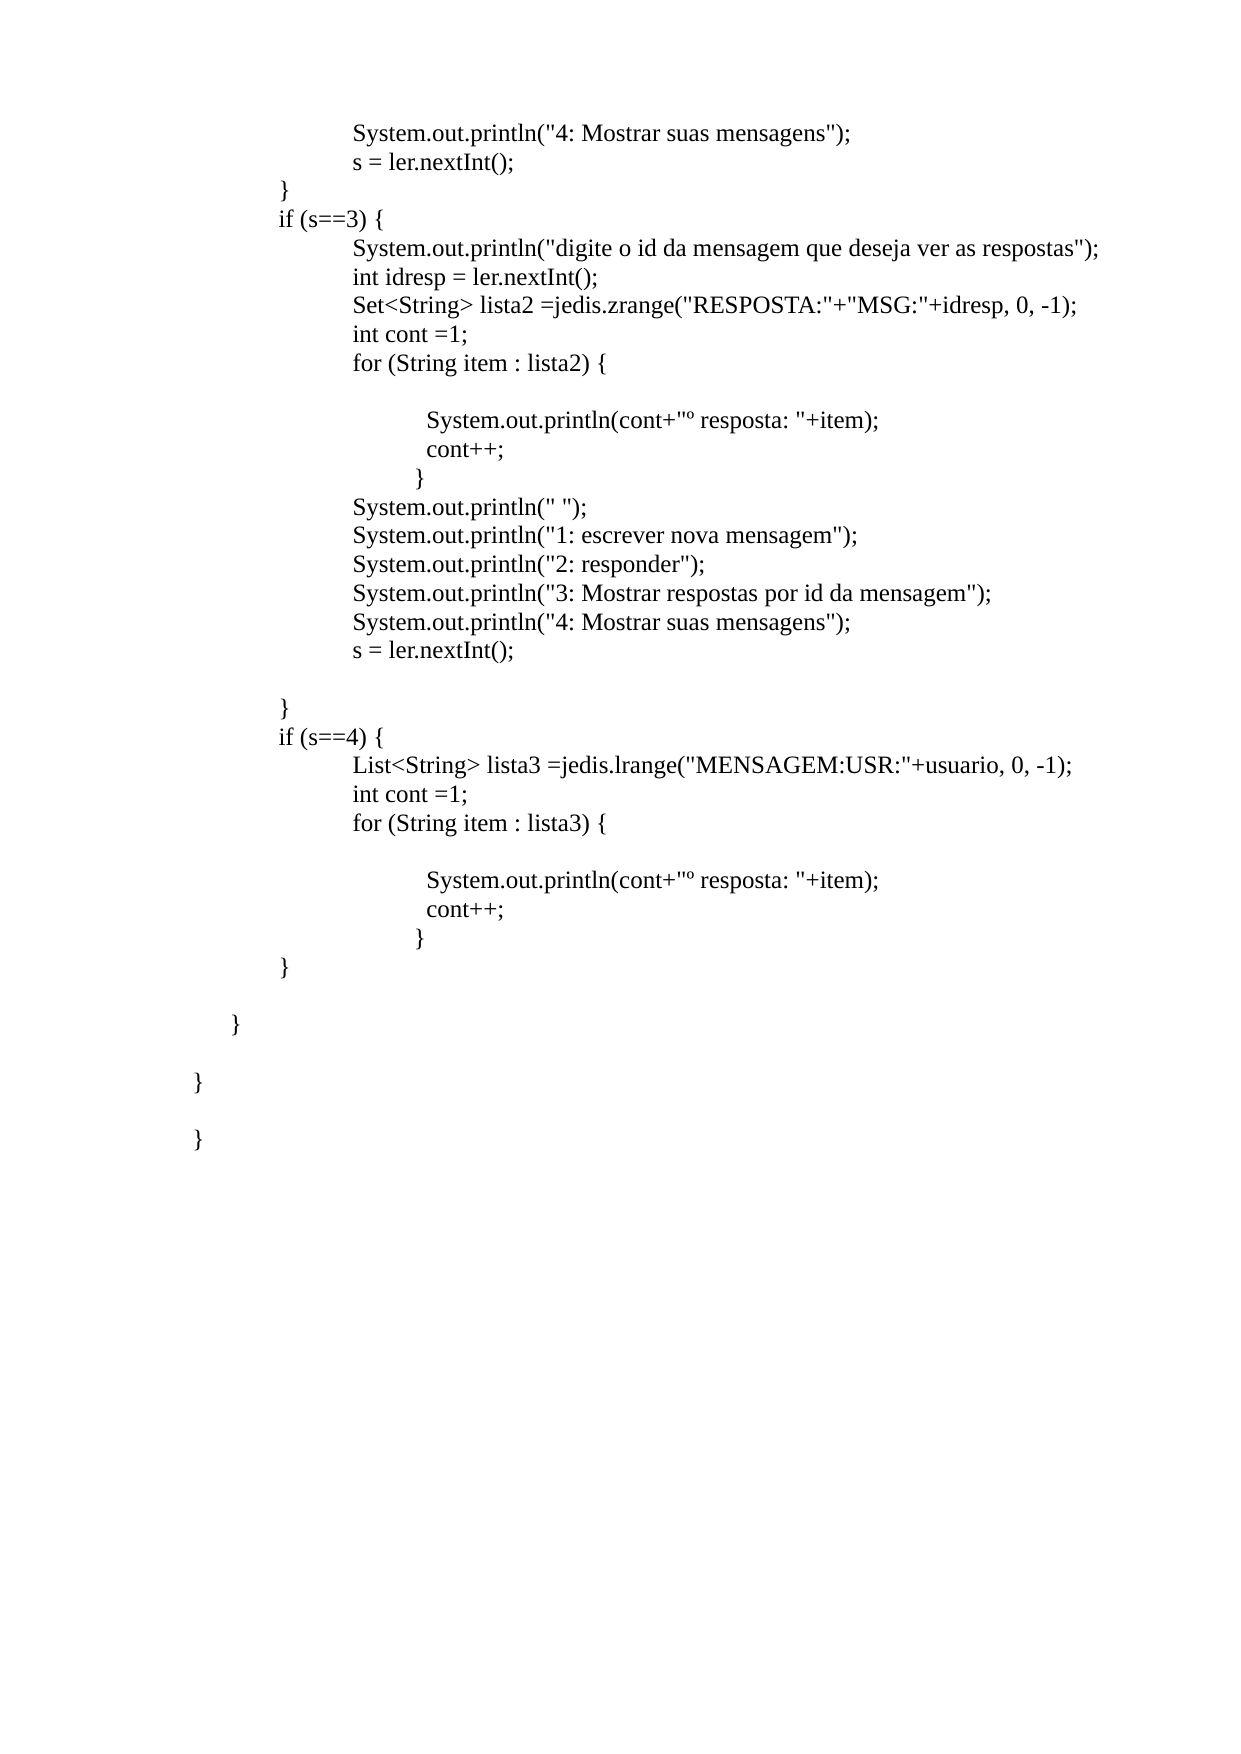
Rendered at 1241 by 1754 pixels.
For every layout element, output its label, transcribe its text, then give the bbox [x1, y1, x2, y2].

text for (String item : lista2) { [118, 348, 1122, 377]
text if (s==3) { [118, 204, 1122, 233]
text List<String> lista3 =jedis.lrange("MENSAGEM:USR:"+usuario, 0, -1); [118, 751, 1122, 779]
text } [118, 923, 1122, 952]
text int cont =1; [118, 319, 1122, 348]
text System.out.println("digite o id da mensagem que deseja ver as respostas"); [118, 233, 1122, 262]
text s = ler.nextInt(); [118, 636, 1122, 664]
text s = ler.nextInt(); [118, 147, 1122, 176]
text System.out.println("3: Mostrar respostas por id da mensagem"); [118, 578, 1122, 607]
text } [118, 463, 1122, 492]
text } [118, 1009, 1122, 1038]
text System.out.println("1: escrever nova mensagem"); [118, 521, 1122, 549]
text System.out.println(cont+"º resposta: "+item); [118, 866, 1122, 894]
text } [118, 176, 1122, 204]
text for (String item : lista3) { [118, 808, 1122, 837]
text System.out.println("4: Mostrar suas mensagens"); [118, 607, 1122, 636]
text System.out.println("4: Mostrar suas mensagens"); [118, 118, 1122, 147]
text System.out.println(cont+"º resposta: "+item); [118, 406, 1122, 434]
text cont++; [118, 894, 1122, 923]
text if (s==4) { [118, 722, 1122, 751]
text Set<String> lista2 =jedis.zrange("RESPOSTA:"+"MSG:"+idresp, 0, -1); [118, 291, 1122, 319]
text int cont =1; [118, 779, 1122, 808]
text int idresp = ler.nextInt(); [118, 262, 1122, 291]
text } [118, 693, 1122, 722]
text cont++; [118, 434, 1122, 463]
text System.out.println("2: responder"); [118, 549, 1122, 578]
text } [118, 1124, 1122, 1153]
text } [118, 1067, 1122, 1096]
text System.out.println(" "); [118, 492, 1122, 521]
text } [118, 952, 1122, 981]
